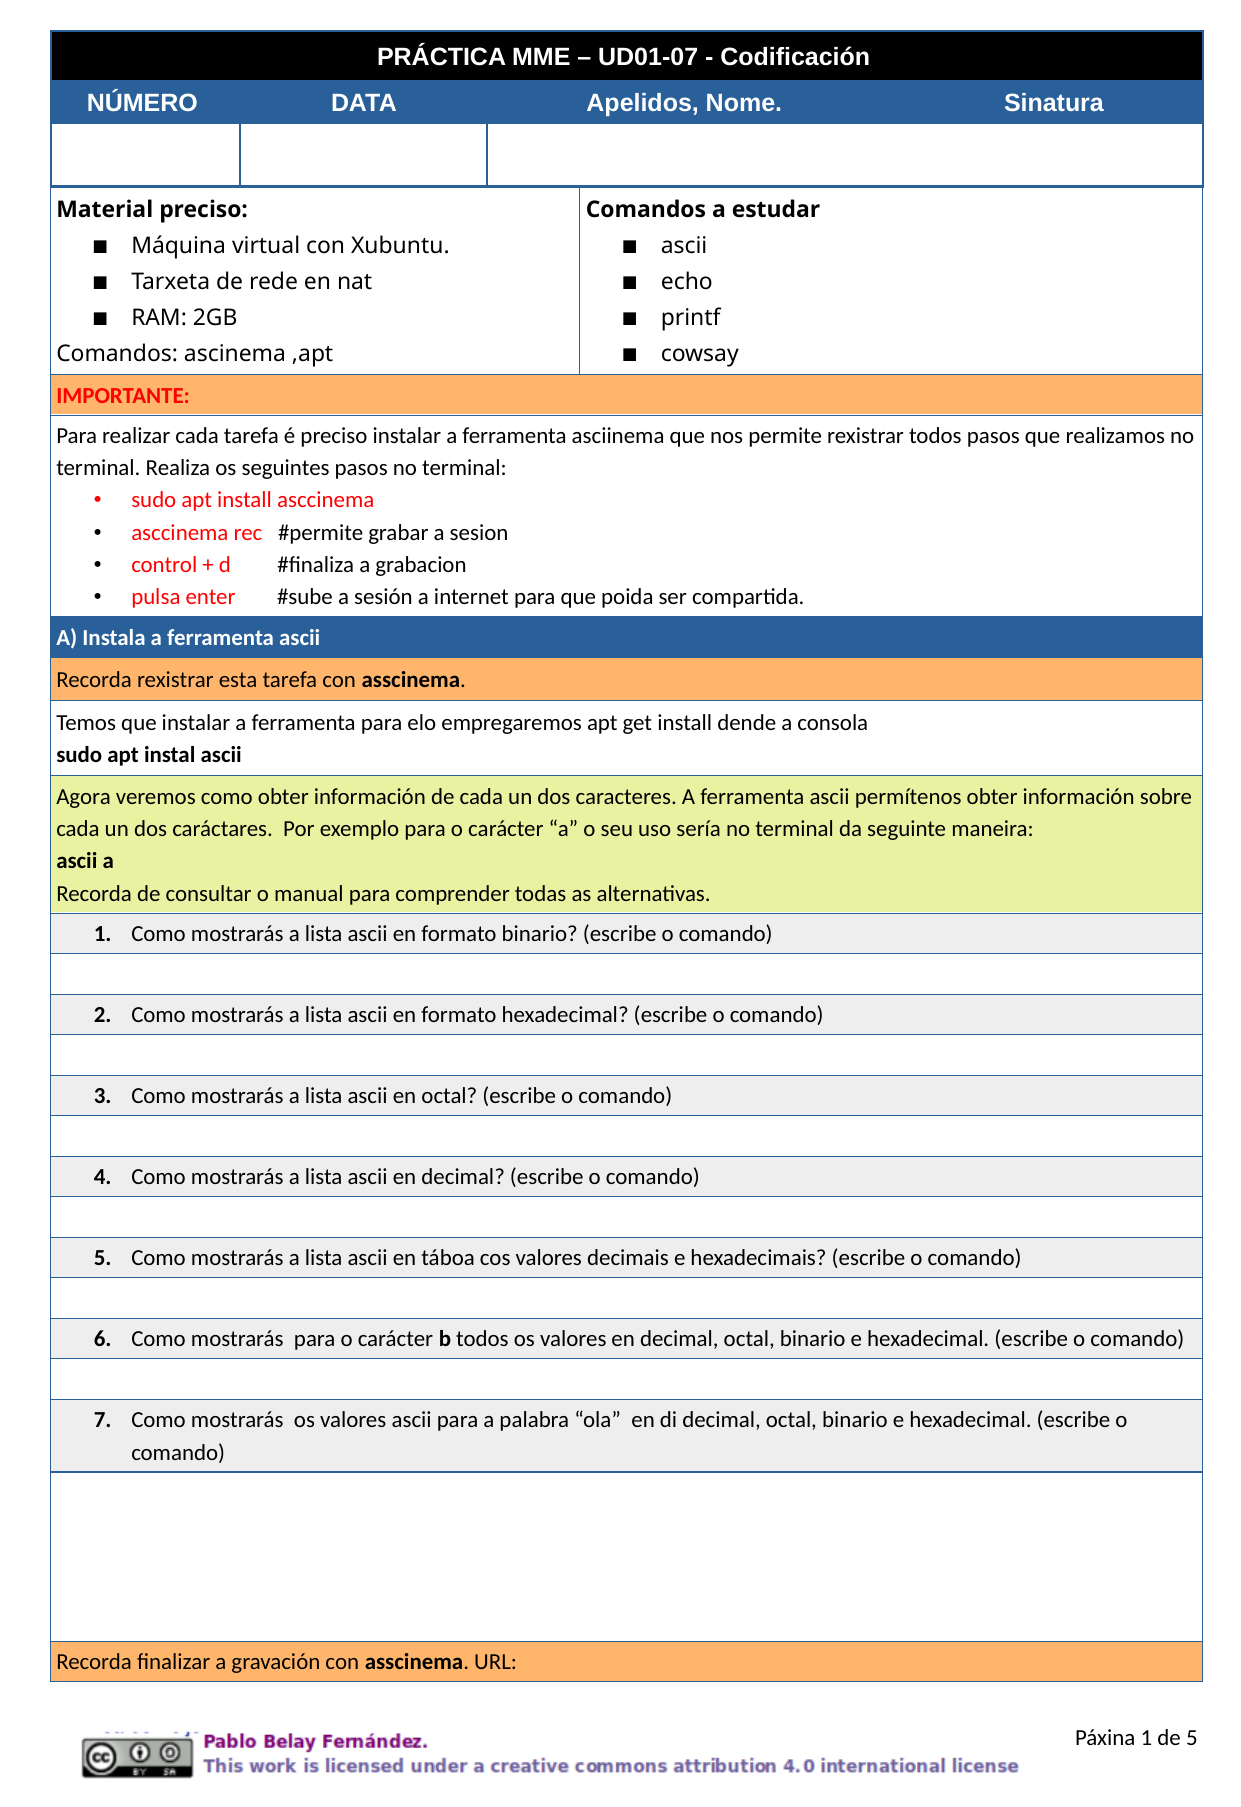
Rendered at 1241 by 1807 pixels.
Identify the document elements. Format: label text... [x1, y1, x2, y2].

table_cell Como mostrarás a lista ascii en formato binario? (escribe o comando) [51, 914, 1202, 953]
table_cell NÚMERO [52, 82, 239, 122]
table_cell [51, 954, 1202, 993]
table_header Material preciso: Máquina virtual con Xubuntu. Tarxeta de rede en nat RAM: 2GB Comandos: ascinema ,apt [51, 188, 579, 374]
table_cell Para realizar cada tarefa é preciso instalar a ferramenta asciinema que nos permite rexistrar todos pasos que realizamos no terminal. Realiza os seguintes pasos no terminal: sudo apt install asccinema asccinema rec #permite grabar a sesion control + d #finaliza a grabacion pulsa enter #sube a sesión a internet para que poida ser compartida. [51, 416, 1202, 616]
table_header PRÁCTICA MME – UD01-07 - Codificación [52, 32, 1202, 80]
table_cell Agora veremos como obter información de cada un dos caracteres. A ferramenta ascii permítenos obter información sobre cada un dos caráctares. Por exemplo para o carácter “a” o seu uso sería no terminal da seguinte maneira: ascii a Recorda de consultar o manual para comprender todas as alternativas. [51, 776, 1202, 912]
table_cell Como mostrarás a lista ascii en táboa cos valores decimais e hexadecimais? (escribe o comando) [51, 1238, 1202, 1277]
table_cell DATA [241, 82, 486, 122]
table_header Comandos a estudar ascii echo printf cowsay [580, 188, 1202, 374]
table_cell A) Instala a ferramenta ascii [51, 617, 1202, 656]
table_cell [51, 1278, 1202, 1318]
table_cell Temos que instalar a ferramenta para elo empregaremos apt get install dende a consola sudo apt instal ascii [51, 701, 1202, 775]
table_cell [51, 1359, 1202, 1399]
table_cell Recorda rexistrar esta tarefa con asscinema. [51, 658, 1202, 700]
table_cell IMPORTANTE: [51, 375, 1202, 414]
table_cell [51, 1473, 1202, 1641]
table_cell [241, 124, 486, 185]
table_cell [51, 1116, 1202, 1156]
table_cell [52, 124, 239, 185]
picture [65, 1722, 1035, 1787]
table_cell Como mostrarás a lista ascii en decimal? (escribe o comando) [51, 1157, 1202, 1196]
table_cell Como mostrarás a lista ascii en formato hexadecimal? (escribe o comando) [51, 995, 1202, 1034]
table_cell Como mostrarás a lista ascii en octal? (escribe o comando) [51, 1076, 1202, 1115]
table_cell Recorda finalizar a gravación con asscinema. URL: [51, 1642, 1202, 1681]
table_cell Como mostrarás para o carácter b todos os valores en decimal, octal, binario e hexadecimal. (escribe o comando) [51, 1319, 1202, 1358]
table_cell [51, 1197, 1202, 1237]
table_cell Apelidos, Nome. Sinatura [488, 82, 1202, 122]
table_cell [51, 1035, 1202, 1074]
table_cell [488, 124, 1202, 185]
table_cell Como mostrarás os valores ascii para a palabra “ola” en di decimal, octal, binario e hexadecimal. (escribe o comando) [51, 1400, 1202, 1471]
